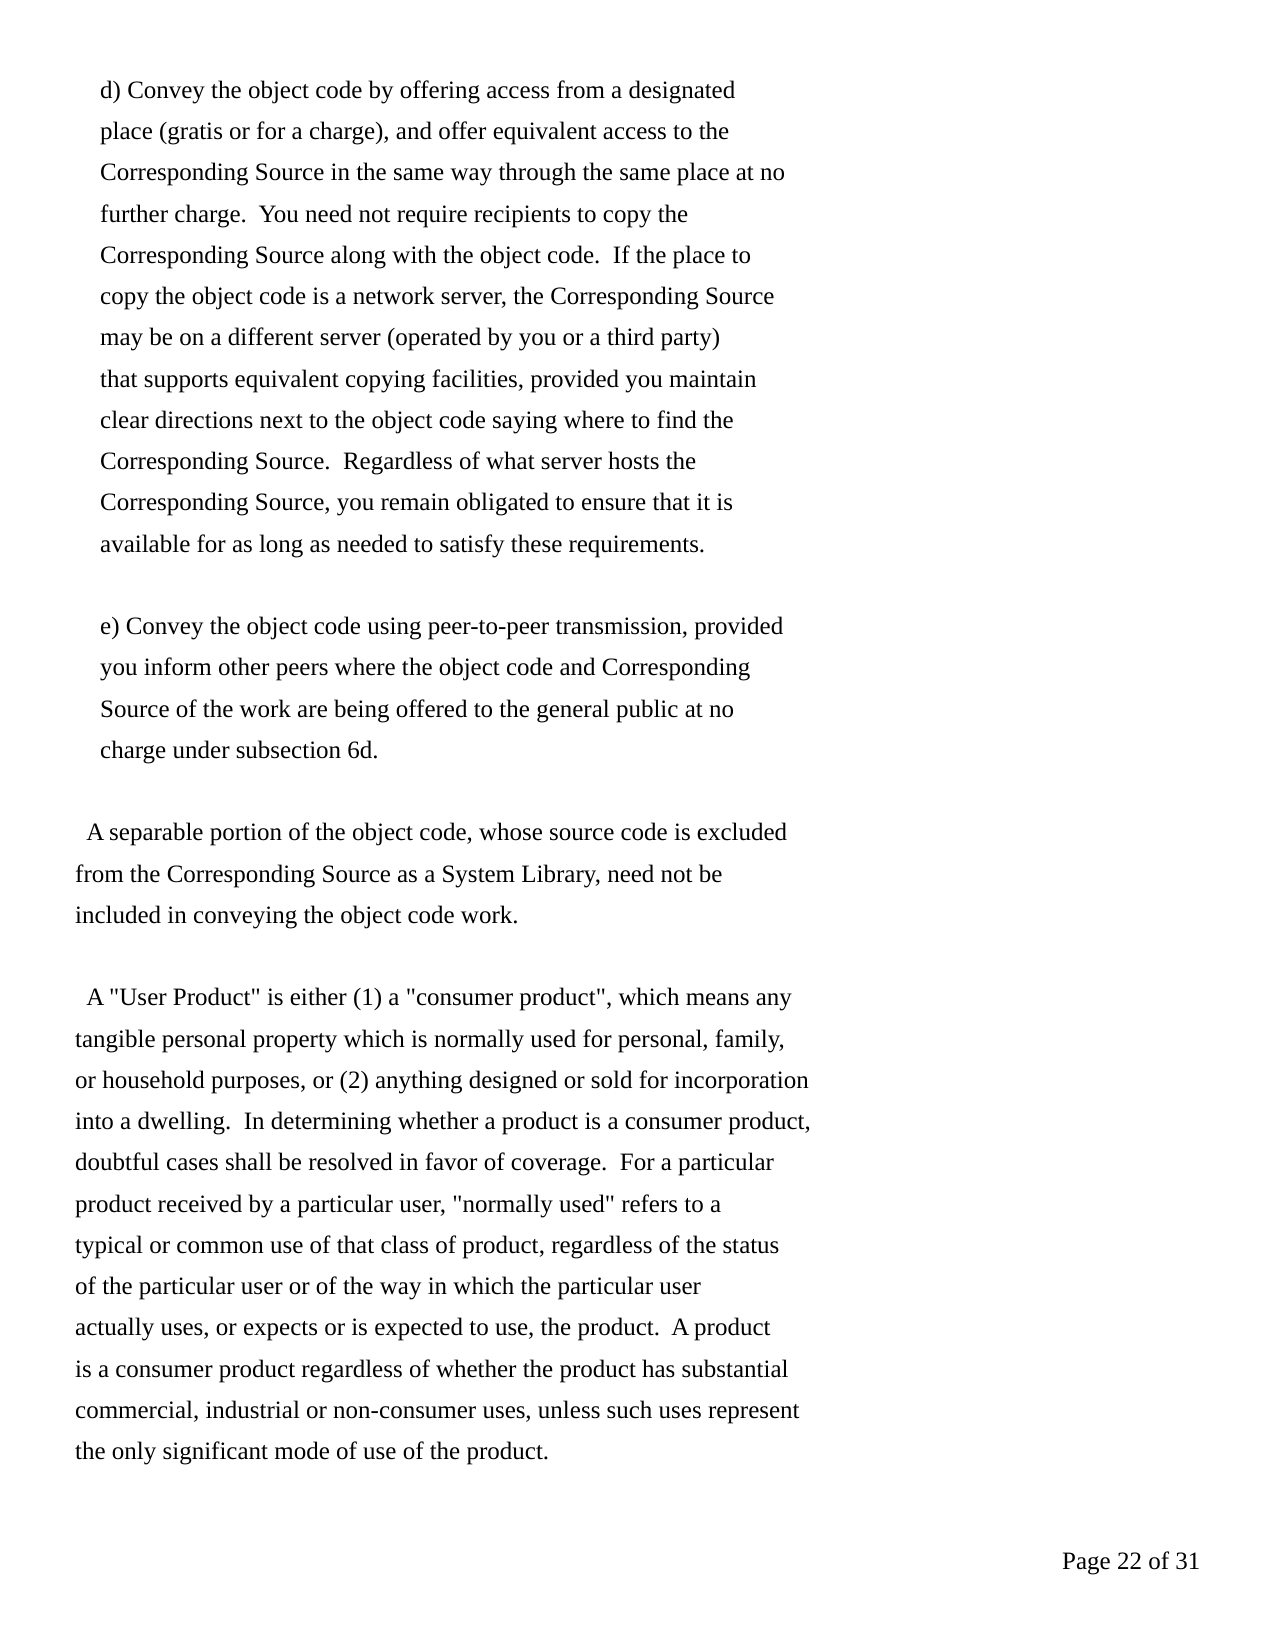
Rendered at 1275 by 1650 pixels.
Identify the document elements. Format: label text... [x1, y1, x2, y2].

text that supports equivalent copying facilities, provided you maintain [75, 364, 1200, 392]
text is a consumer product regardless of whether the product has substantial [75, 1354, 1200, 1382]
text or household purposes, or (2) anything designed or sold for incorporation [75, 1065, 1200, 1094]
text into a dwelling. In determining whether a product is a consumer product, [75, 1106, 1200, 1135]
text product received by a particular user, "normally used" refers to a [75, 1189, 1200, 1217]
text clear directions next to the object code saying where to find the [75, 405, 1200, 434]
text copy the object code is a network server, the Corresponding Source [75, 281, 1200, 310]
text Source of the work are being offered to the general public at no [75, 694, 1200, 722]
text the only significant mode of use of the product. [75, 1436, 1200, 1465]
text place (gratis or for a charge), and offer equivalent access to the [75, 116, 1200, 145]
text Corresponding Source. Regardless of what server hosts the [75, 446, 1200, 475]
text tangible personal property which is normally used for personal, family, [75, 1024, 1200, 1052]
text from the Corresponding Source as a System Library, need not be [75, 859, 1200, 887]
text typical or common use of that class of product, regardless of the status [75, 1230, 1200, 1259]
text A separable portion of the object code, whose source code is excluded [75, 817, 1200, 846]
text Corresponding Source, you remain obligated to ensure that it is [75, 487, 1200, 516]
text d) Convey the object code by offering access from a designated [75, 75, 1200, 104]
text included in conveying the object code work. [75, 900, 1200, 929]
text Corresponding Source along with the object code. If the place to [75, 240, 1200, 269]
text further charge. You need not require recipients to copy the [75, 199, 1200, 227]
text A "User Product" is either (1) a "consumer product", which means any [75, 982, 1200, 1011]
text may be on a different server (operated by you or a third party) [75, 322, 1200, 351]
text actually uses, or expects or is expected to use, the product. A product [75, 1312, 1200, 1341]
text doubtful cases shall be resolved in favor of coverage. For a particular [75, 1147, 1200, 1176]
text Corresponding Source in the same way through the same place at no [75, 157, 1200, 186]
text available for as long as needed to satisfy these requirements. [75, 529, 1200, 557]
text commercial, industrial or non-consumer uses, unless such uses represent [75, 1395, 1200, 1424]
text you inform other peers where the object code and Corresponding [75, 652, 1200, 681]
text of the particular user or of the way in which the particular user [75, 1271, 1200, 1300]
text charge under subsection 6d. [75, 735, 1200, 764]
text e) Convey the object code using peer-to-peer transmission, provided [75, 611, 1200, 640]
